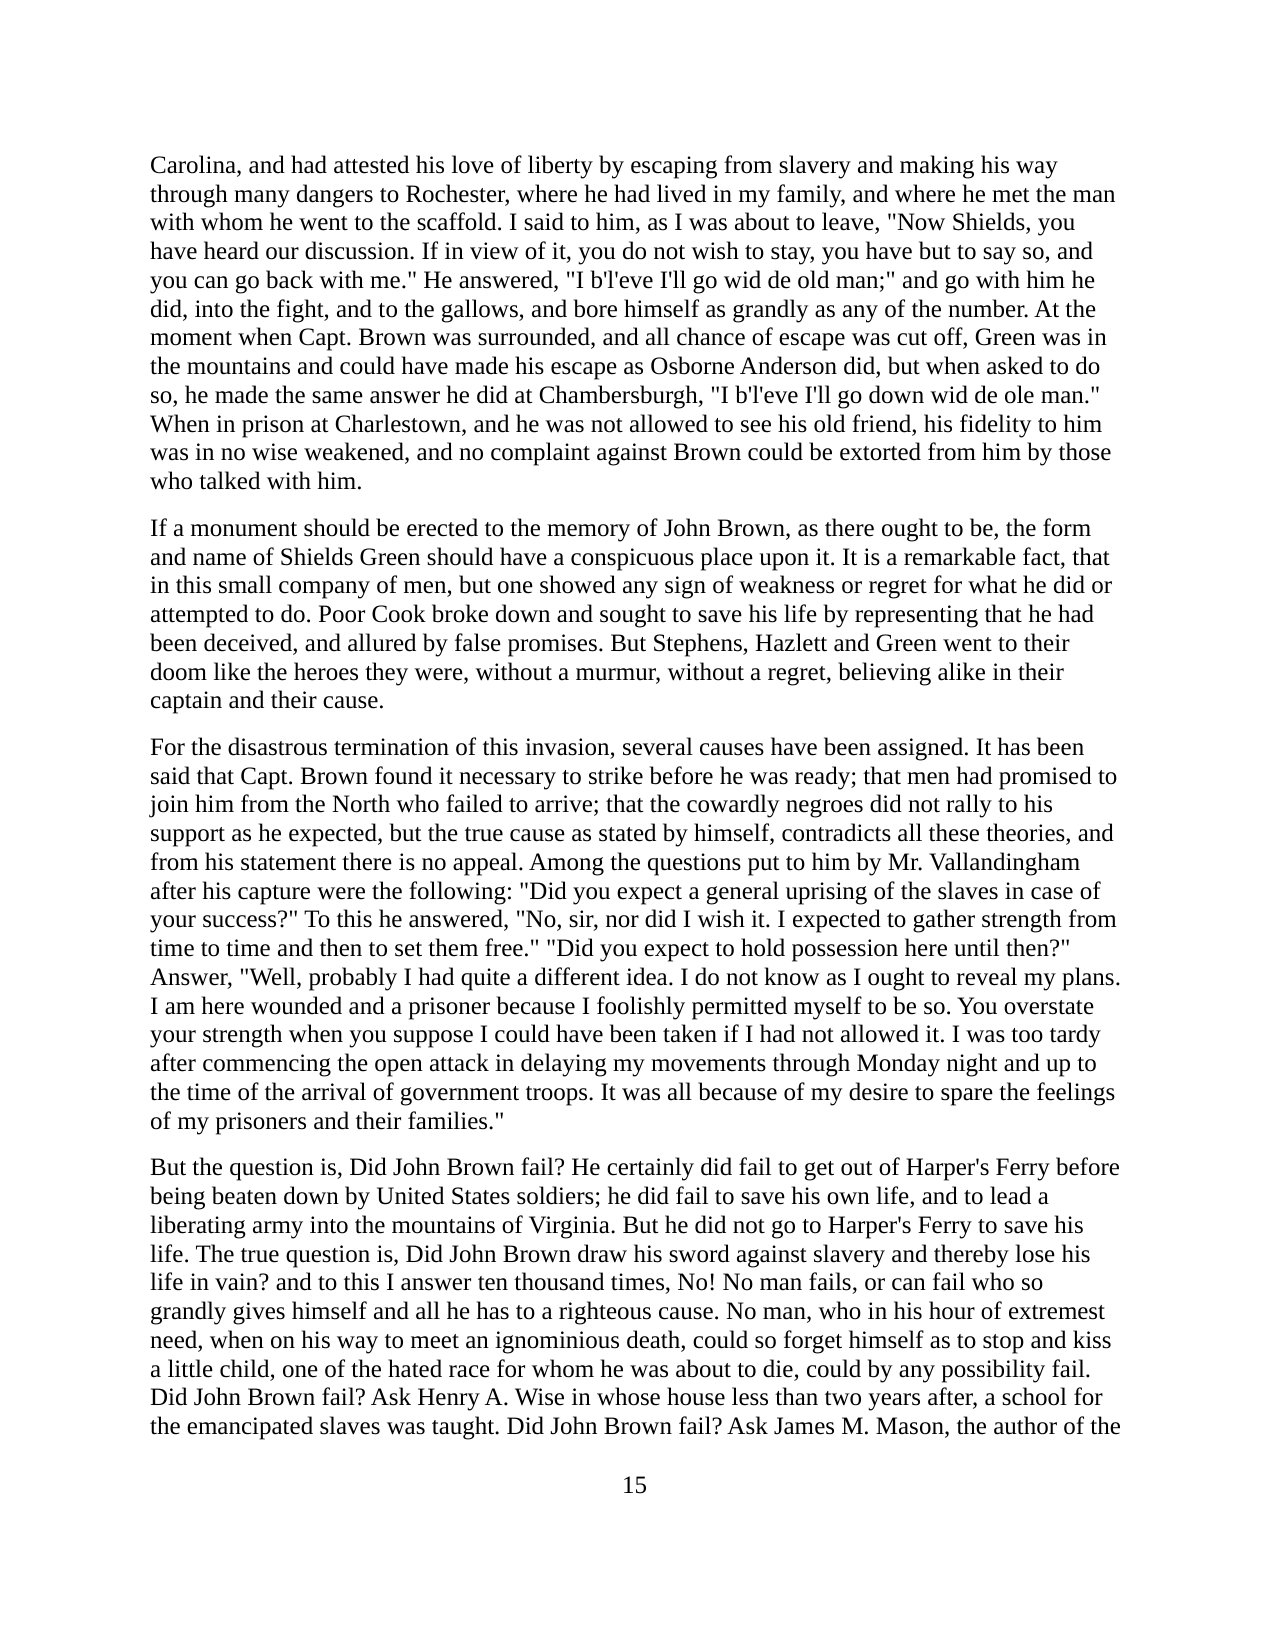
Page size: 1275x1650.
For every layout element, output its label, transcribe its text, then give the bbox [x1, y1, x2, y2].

text For the disastrous termination of this invasion, several causes have been assigned. It has been said that Capt. Brown found it necessary to strike before he was ready; that men had promised to join him from the North who failed to arrive; that the cowardly negroes did not rally to his support as he expected, but the true cause as stated by himself, contradicts all these theories, and from his statement there is no appeal. Among the questions put to him by Mr. Vallandingham after his capture were the following: "Did you expect a general uprising of the slaves in case of your success?" To this he answered, "No, sir, nor did I wish it. I expected to gather strength from time to time and then to set them free." "Did you expect to hold possession here until then?" Answer, "Well, probably I had quite a different idea. I do not know as I ought to reveal my plans. I am here wounded and a prisoner because I foolishly permitted myself to be so. You overstate your strength when you suppose I could have been taken if I had not allowed it. I was too tardy after commencing the open attack in delaying my movements through Monday night and up to the time of the arrival of government troops. It was all because of my desire to spare the feelings of my prisoners and their families." [150, 732, 1125, 1134]
text If a monument should be erected to the memory of John Brown, as there ought to be, the form and name of Shields Green should have a conspicuous place upon it. It is a remarkable fact, that in this small company of men, but one showed any sign of weakness or regret for what he did or attempted to do. Poor Cook broke down and sought to save his life by representing that he had been deceived, and allured by false promises. But Stephens, Hazlett and Green went to their doom like the heroes they were, without a murmur, without a regret, believing alike in their captain and their cause. [150, 513, 1125, 714]
text But the question is, Did John Brown fail? He certainly did fail to get out of Harper's Ferry before being beaten down by United States soldiers; he did fail to save his own life, and to lead a liberating army into the mountains of Virginia. But he did not go to Harper's Ferry to save his life. The true question is, Did John Brown draw his sword against slavery and thereby lose his life in vain? and to this I answer ten thousand times, No! No man fails, or can fail who so grandly gives himself and all he has to a righteous cause. No man, who in his hour of extremest need, when on his way to meet an ignominious death, could so forget himself as to stop and kiss a little child, one of the hated race for whom he was about to die, could by any possibility fail. Did John Brown fail? Ask Henry A. Wise in whose house less than two years after, a school for the emancipated slaves was taught. Did John Brown fail? Ask James M. Mason, the author of the [150, 1152, 1125, 1440]
text Carolina, and had attested his love of liberty by escaping from slavery and making his way through many dangers to Rochester, where he had lived in my family, and where he met the man with whom he went to the scaffold. I said to him, as I was about to leave, "Now Shields, you have heard our discussion. If in view of it, you do not wish to stay, you have but to say so, and you can go back with me." He answered, "I b'l'eve I'll go wid de old man;" and go with him he did, into the fight, and to the gallows, and bore himself as grandly as any of the number. At the moment when Capt. Brown was surrounded, and all chance of escape was cut off, Green was in the mountains and could have made his escape as Osborne Anderson did, but when asked to do so, he made the same answer he did at Chambersburgh, "I b'l'eve I'll go down wid de ole man." When in prison at Charlestown, and he was not allowed to see his old friend, his fidelity to him was in no wise weakened, and no complaint against Brown could be extorted from him by those who talked with him. [150, 150, 1125, 495]
